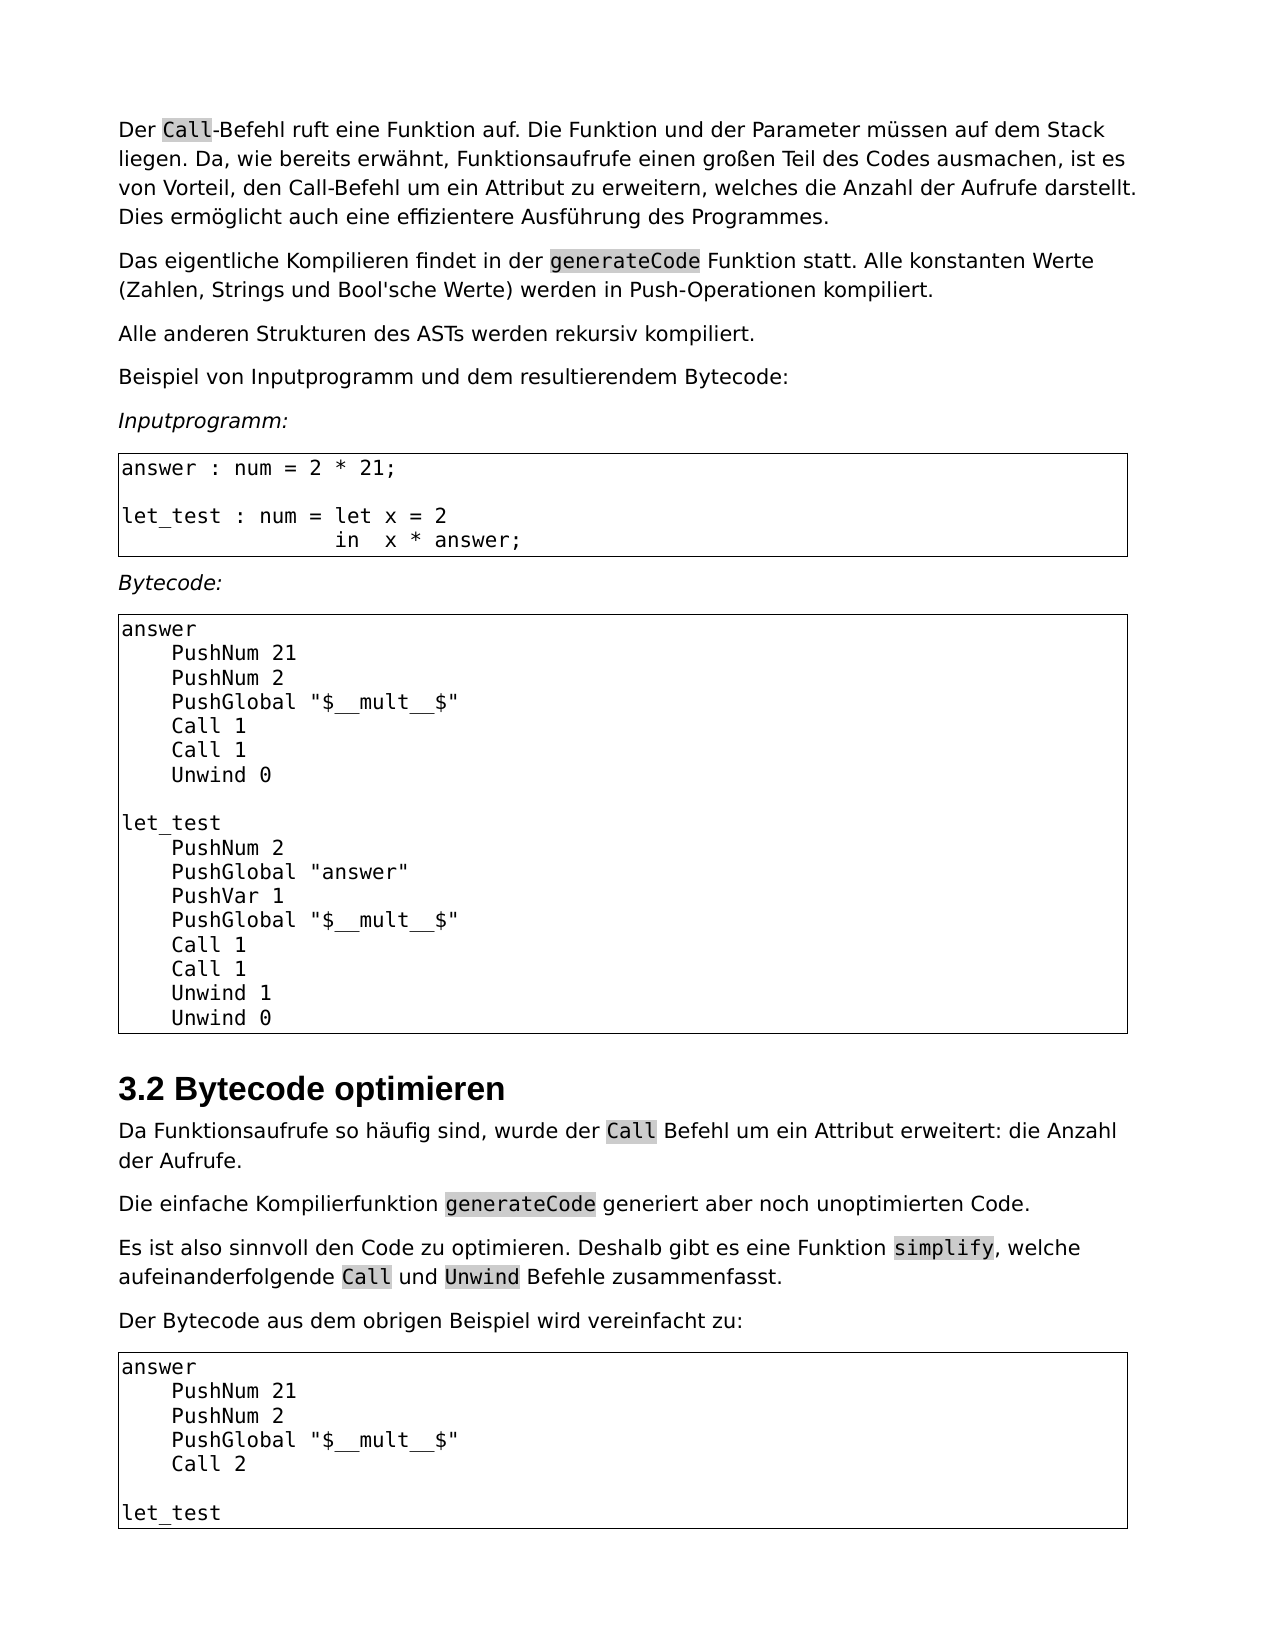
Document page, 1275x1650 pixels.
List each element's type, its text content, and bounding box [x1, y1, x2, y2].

text Der Bytecode aus dem obrigen Beispiel wird vereinfacht zu: [118, 1309, 1157, 1333]
text Unwind 0 [119, 760, 1127, 787]
text PushNum 21 [119, 1377, 1127, 1401]
text Call 1 [119, 736, 1127, 760]
text Das eigentliche Kompilieren findet in der generateCode Funktion statt. Alle konstanten Werte (Zahlen, Strings und Bool'sche Werte) werden in Push-Operationen kompiliert. [118, 249, 1157, 302]
text Unwind 1 [119, 978, 1127, 1002]
text Da Funktionsaufrufe so häufig sind, wurde der Call Befehl um ein Attribut erweitert: die Anzahl der Aufrufe. [118, 1119, 1157, 1173]
text let_test [119, 808, 1127, 833]
text PushNum 2 [119, 833, 1127, 857]
text Call 1 [119, 954, 1127, 978]
text PushGlobal "$__mult__$" [119, 1425, 1127, 1449]
text let_test : num = let x = 2 [119, 501, 1127, 525]
text Call 1 [119, 711, 1127, 736]
text PushVar 1 [119, 881, 1127, 905]
text Der Call-Befehl ruft eine Funktion auf. Die Funktion und der Parameter müssen auf dem Stack liegen. Da, wie bereits erwähnt, Funktionsaufrufe einen großen Teil des Codes ausmachen, ist es von Vorteil, den Call-Befehl um ein Attribut zu erweitern, welches die Anzahl der Aufrufe darstellt. Dies ermöglicht auch eine effizientere Ausführung des Programmes. [118, 118, 1157, 229]
text Bytecode: [118, 571, 1157, 595]
text Call 1 [119, 930, 1127, 954]
text let_test [119, 1498, 1127, 1528]
text Unwind 0 [119, 1002, 1127, 1033]
text PushGlobal "answer" [119, 857, 1127, 881]
text PushGlobal "$__mult__$" [119, 687, 1127, 711]
text Beispiel von Inputprogramm und dem resultierendem Bytecode: [118, 365, 1157, 389]
text Call 2 [119, 1449, 1127, 1477]
text Inputprogramm: [118, 409, 1157, 433]
text PushNum 2 [119, 1401, 1127, 1425]
text PushNum 2 [119, 663, 1127, 687]
text PushGlobal "$__mult__$" [119, 905, 1127, 930]
text Es ist also sinnvoll den Code zu optimieren. Deshalb gibt es eine Funktion simplify, welche aufeinanderfolgende Call und Unwind Befehle zusammenfasst. [118, 1236, 1157, 1289]
text answer [119, 615, 1127, 638]
text in x * answer; [119, 525, 1127, 556]
text Alle anderen Strukturen des ASTs werden rekursiv kompiliert. [118, 322, 1157, 346]
subtitle 3.2 Bytecode optimieren [118, 1068, 1157, 1107]
text answer : num = 2 * 21; [119, 454, 1127, 480]
text PushNum 21 [119, 638, 1127, 663]
text Die einfache Kompilierfunktion generateCode generiert aber noch unoptimierten Code. [118, 1192, 1157, 1217]
text answer [119, 1353, 1127, 1377]
